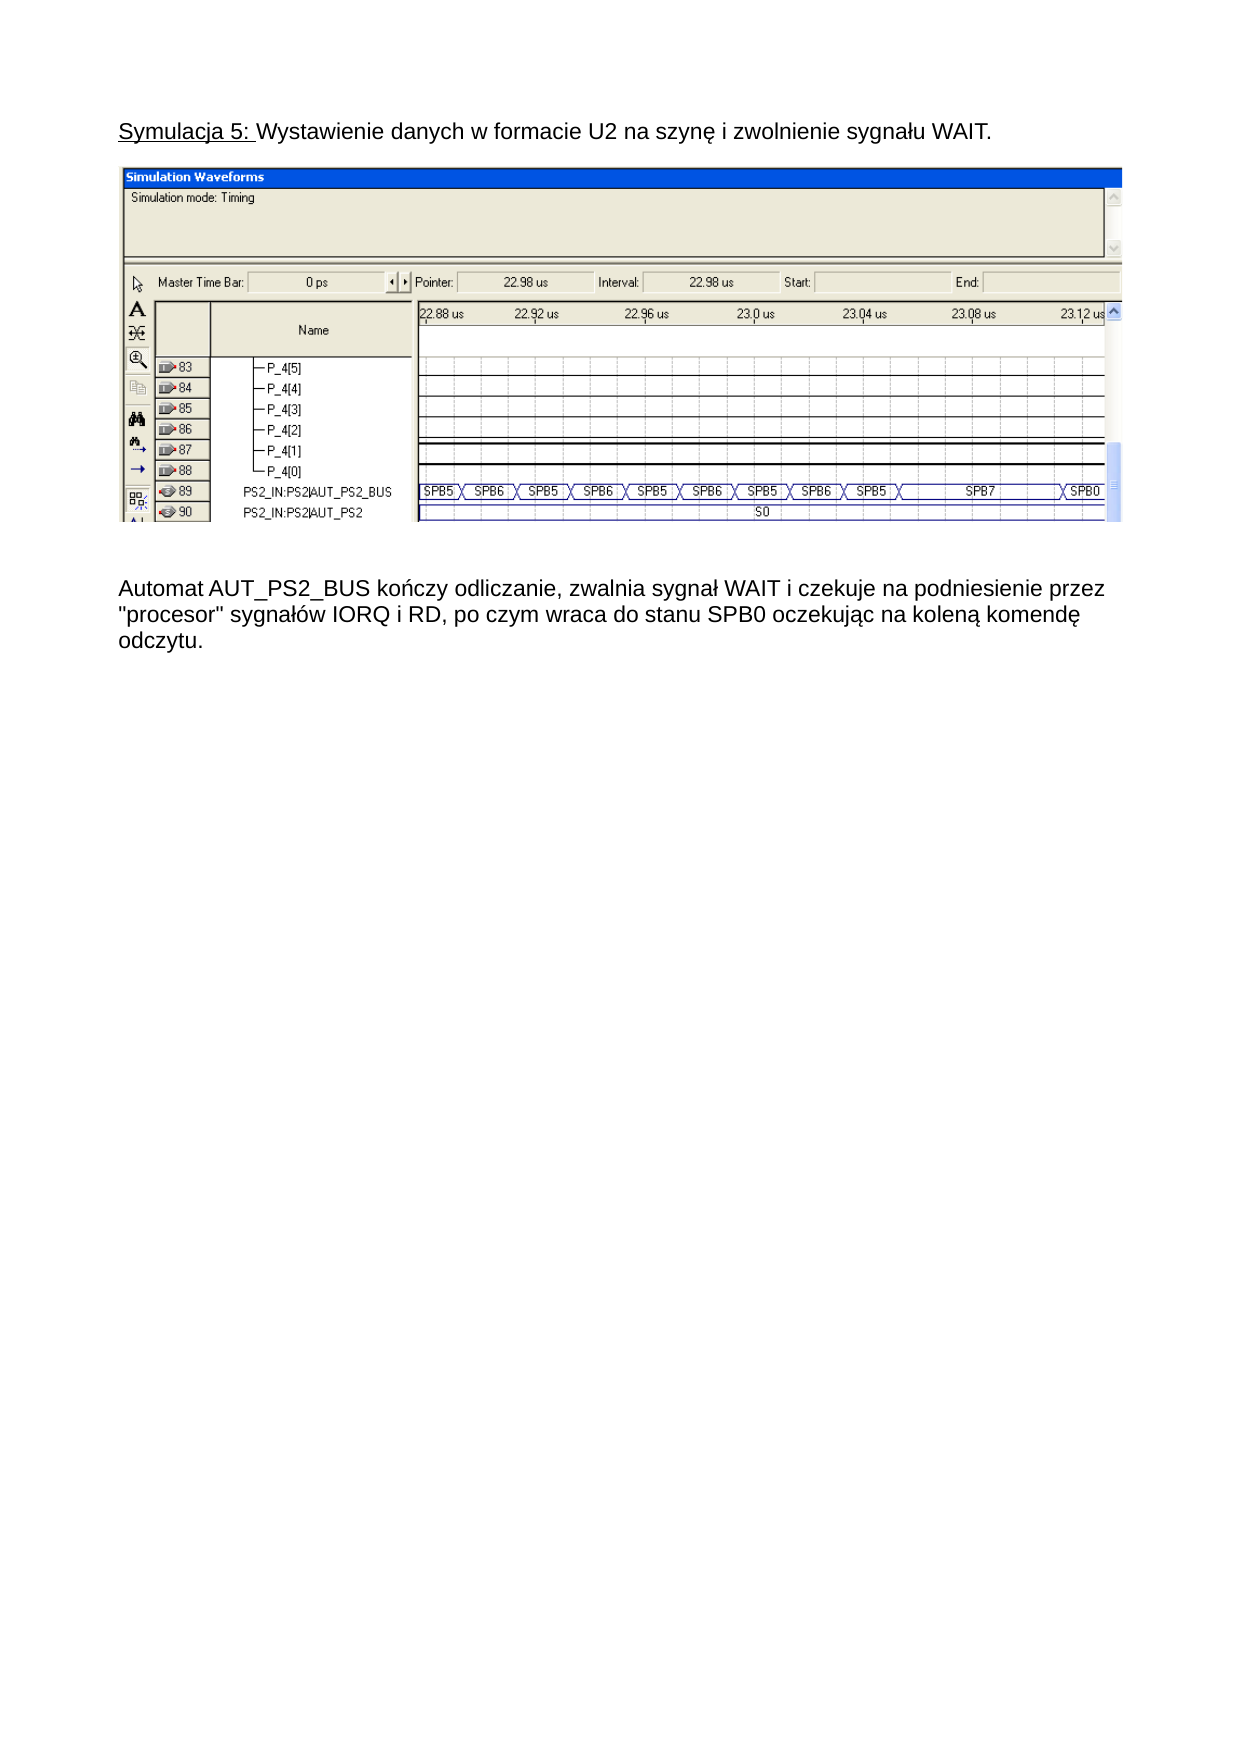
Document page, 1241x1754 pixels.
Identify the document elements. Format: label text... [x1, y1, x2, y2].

text Automat AUT_PS2_BUS kończy odliczanie, zwalnia sygnał WAIT i czekuje na podniesienie przez "procesor" sygnałów IORQ i RD, po czym wraca do stanu SPB0 oczekując na koleną komendę odczytu. [118, 574, 1122, 653]
text Symulacja 5: Wystawienie danych w formacie U2 na szynę i zwolnienie sygnału WAIT. [118, 118, 1122, 144]
